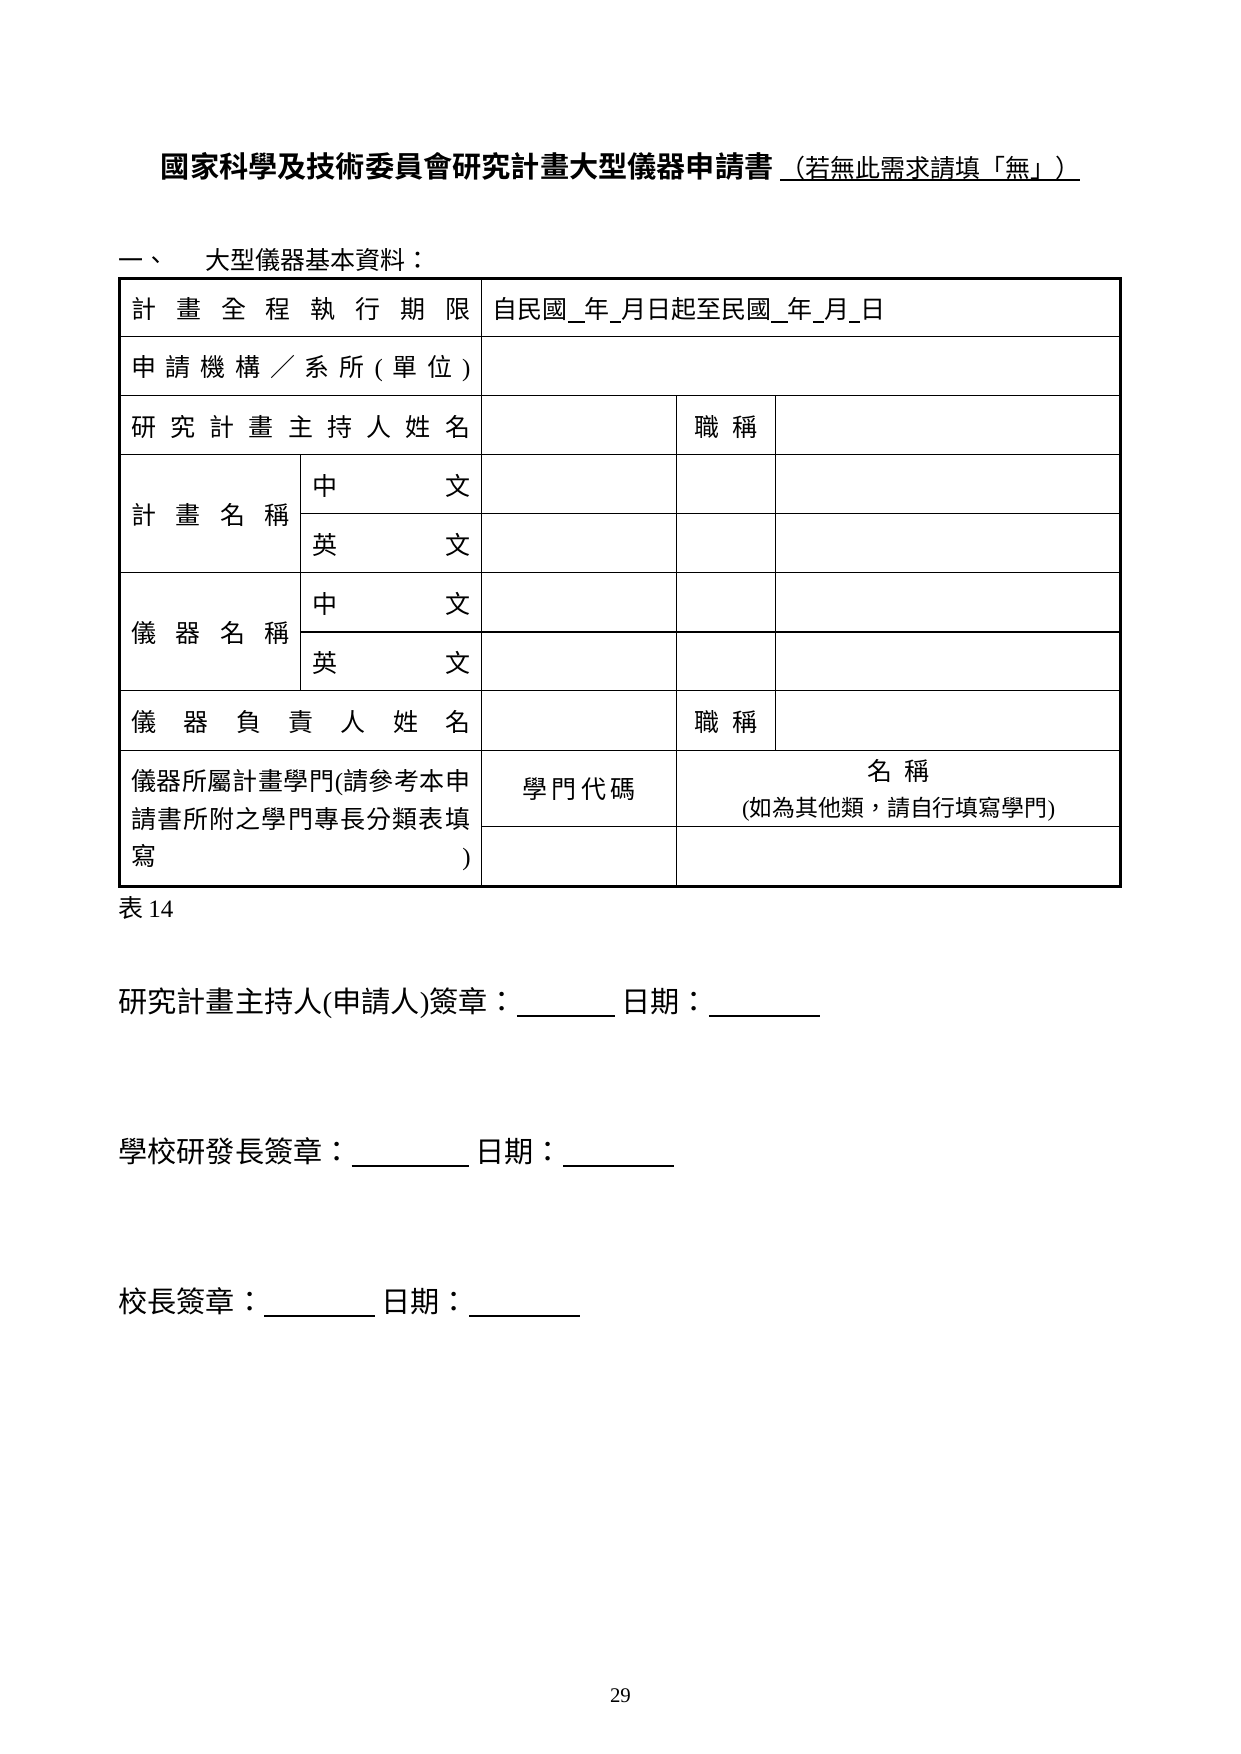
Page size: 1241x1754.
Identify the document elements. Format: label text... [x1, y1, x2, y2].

table_cell [482, 337, 1119, 395]
text 學校研發長簽章： 日期： [118, 1113, 1122, 1188]
table_cell [677, 514, 775, 572]
table_cell [482, 455, 676, 513]
table_cell 儀器負責人姓名 [121, 691, 481, 749]
table_cell [482, 633, 676, 690]
table_cell [677, 573, 775, 631]
table_cell [677, 827, 1119, 884]
table_cell 儀器所屬計畫學門(請參考本申請書所附之學門專長分類表填寫) [121, 751, 481, 884]
table_cell 名稱 (如為其他類，請自行填寫學門) [677, 751, 1119, 826]
table_cell [482, 573, 676, 631]
table_cell 申請機構／系所(單位) [121, 337, 481, 395]
list 大型儀器基本資料： [118, 239, 1122, 277]
table_header 自民國 年 月日起至民國 年 月 日 [482, 280, 1119, 336]
text 校長簽章： 日期： [118, 1263, 1122, 1338]
table_cell 英文 [301, 514, 481, 572]
table_cell [482, 514, 676, 572]
table_cell [482, 691, 676, 749]
table_cell [776, 573, 1119, 631]
table_cell 中文 [301, 573, 481, 631]
text 表14 [118, 888, 1122, 925]
table_cell [776, 396, 1119, 454]
table_cell 職稱 [677, 691, 775, 749]
table_cell [776, 455, 1119, 513]
table_cell 英文 [301, 633, 481, 690]
table_cell 儀器名稱 [121, 573, 300, 690]
table_cell 中文 [301, 455, 481, 513]
table_cell [776, 633, 1119, 690]
table_cell [776, 691, 1119, 749]
table_cell [677, 633, 775, 690]
table_cell [482, 827, 676, 884]
table_cell 計畫名稱 [121, 455, 300, 572]
table_cell [776, 514, 1119, 572]
text 國家科學及技術委員會研究計畫大型儀器申請書 （若無此需求請填「無」） [118, 127, 1122, 202]
table_header 計畫全程執行期限 [121, 280, 481, 336]
table_cell [482, 396, 676, 454]
table_cell 研究計畫主持人姓名 [121, 396, 481, 454]
table_cell 學門代碼 [482, 751, 676, 826]
table_cell 職稱 [677, 396, 775, 454]
table_cell [677, 455, 775, 513]
text 研究計畫主持人(申請人)簽章： 日期： [118, 963, 1122, 1038]
